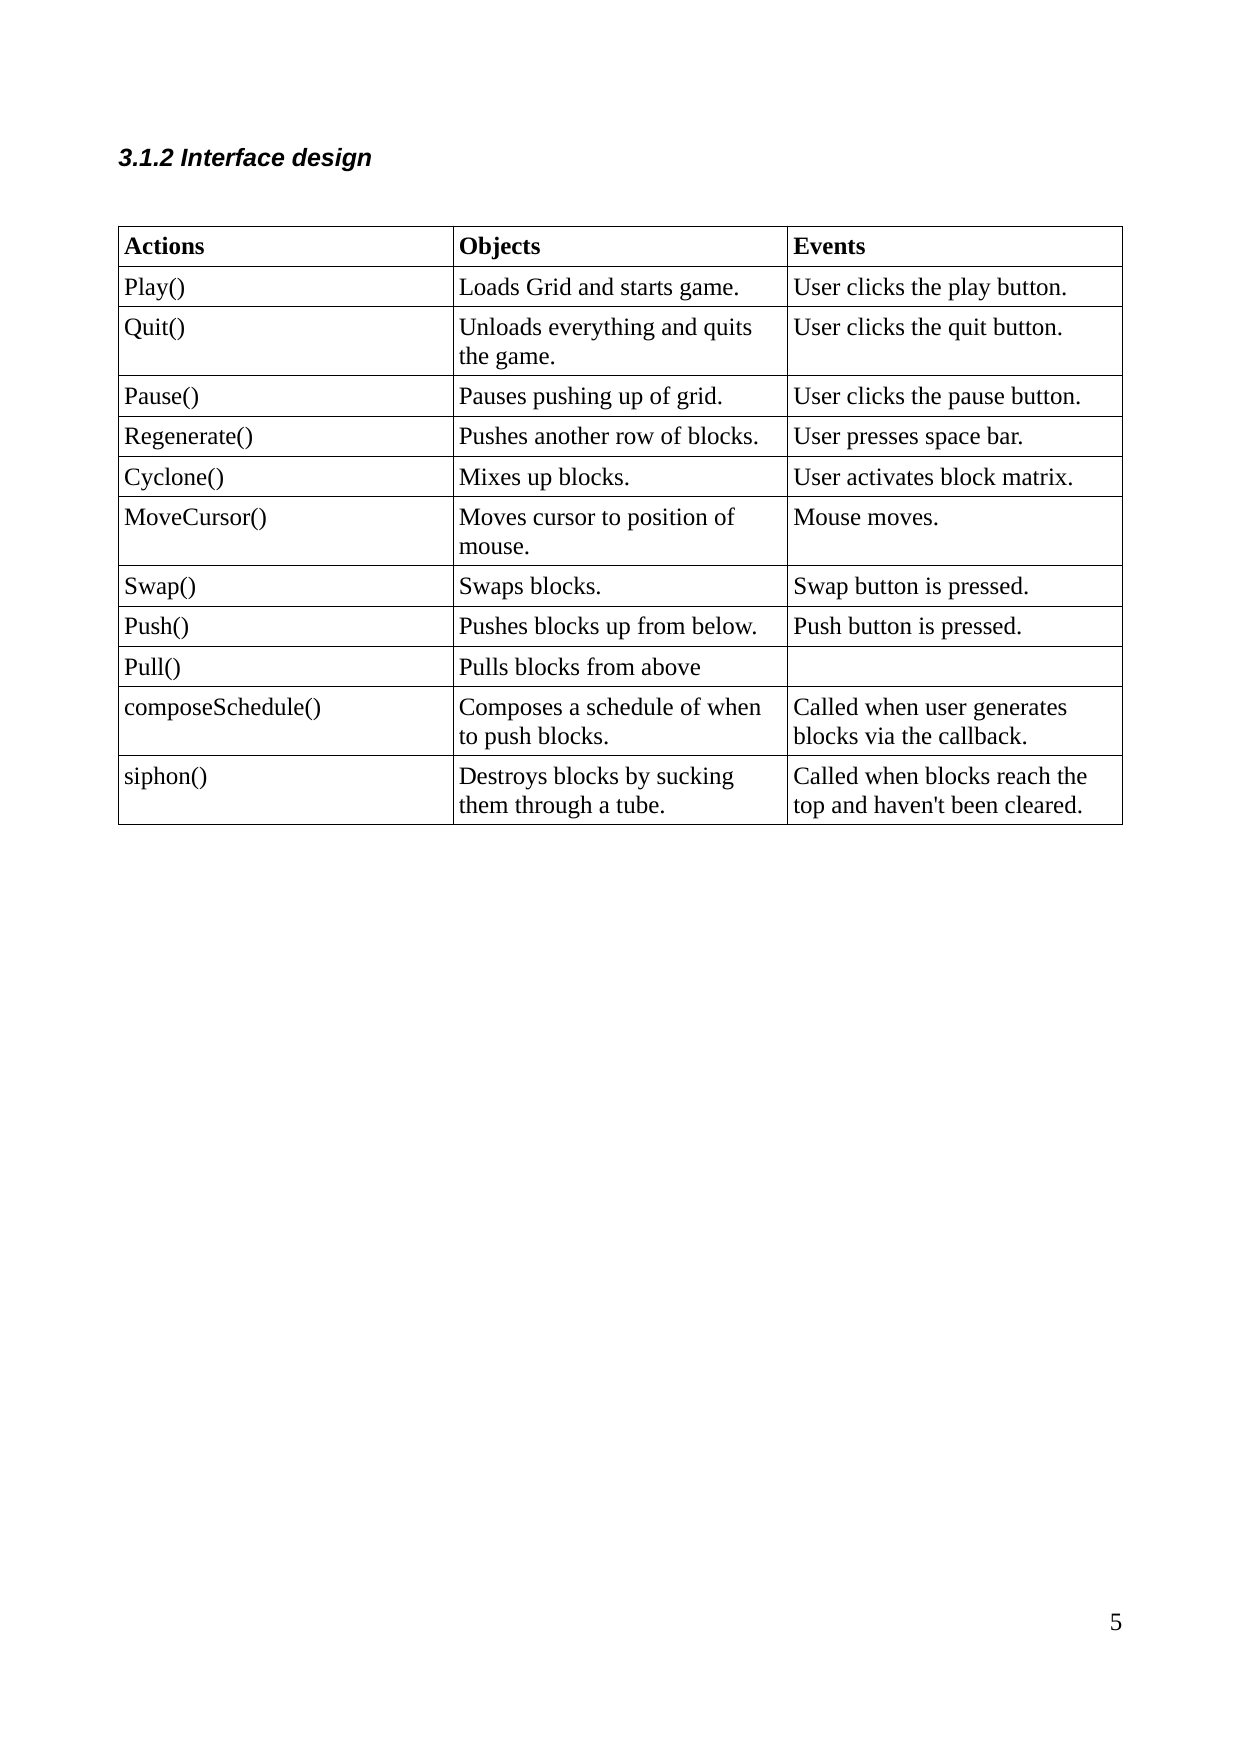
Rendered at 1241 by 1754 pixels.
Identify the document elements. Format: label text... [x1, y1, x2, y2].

table_cell Called when user generates blocks via the callback. [788, 687, 1122, 755]
table_cell Destroys blocks by sucking them through a tube. [454, 756, 787, 824]
table_cell User clicks the quit button. [788, 307, 1122, 375]
table_cell User clicks the pause button. [788, 376, 1122, 416]
table_cell User presses space bar. [788, 417, 1122, 456]
table_header Actions [119, 227, 453, 266]
table_cell Pulls blocks from above [454, 647, 787, 686]
table_header Objects [454, 227, 787, 266]
table_cell Pauses pushing up of grid. [454, 376, 787, 416]
table_cell composeSchedule() [119, 687, 453, 755]
table_cell User clicks the play button. [788, 267, 1122, 306]
table_cell Pushes another row of blocks. [454, 417, 787, 456]
table_cell Pause() [119, 376, 453, 416]
table_cell Swaps blocks. [454, 566, 787, 606]
table_cell User activates block matrix. [788, 457, 1122, 496]
table_cell Regenerate() [119, 417, 453, 456]
table_cell MoveCursor() [119, 497, 453, 565]
table_cell Push() [119, 607, 453, 646]
table_cell Pull() [119, 647, 453, 686]
table_cell Pushes blocks up from below. [454, 607, 787, 646]
table_cell Composes a schedule of when to push blocks. [454, 687, 787, 755]
table_cell Called when blocks reach the top and haven't been cleared. [788, 756, 1122, 824]
table_cell [788, 647, 1122, 686]
table_cell Play() [119, 267, 453, 306]
table_header Events [788, 227, 1122, 266]
table_cell Swap button is pressed. [788, 566, 1122, 606]
table_cell Cyclone() [119, 457, 453, 496]
subtitle 3.1.2 Interface design [118, 143, 1122, 172]
table_cell Loads Grid and starts game. [454, 267, 787, 306]
table_cell Swap() [119, 566, 453, 606]
table_cell Push button is pressed. [788, 607, 1122, 646]
table_cell Moves cursor to position of mouse. [454, 497, 787, 565]
table_cell Quit() [119, 307, 453, 375]
table_cell Unloads everything and quits the game. [454, 307, 787, 375]
table_cell siphon() [119, 756, 453, 824]
table_cell Mouse moves. [788, 497, 1122, 565]
table_cell Mixes up blocks. [454, 457, 787, 496]
